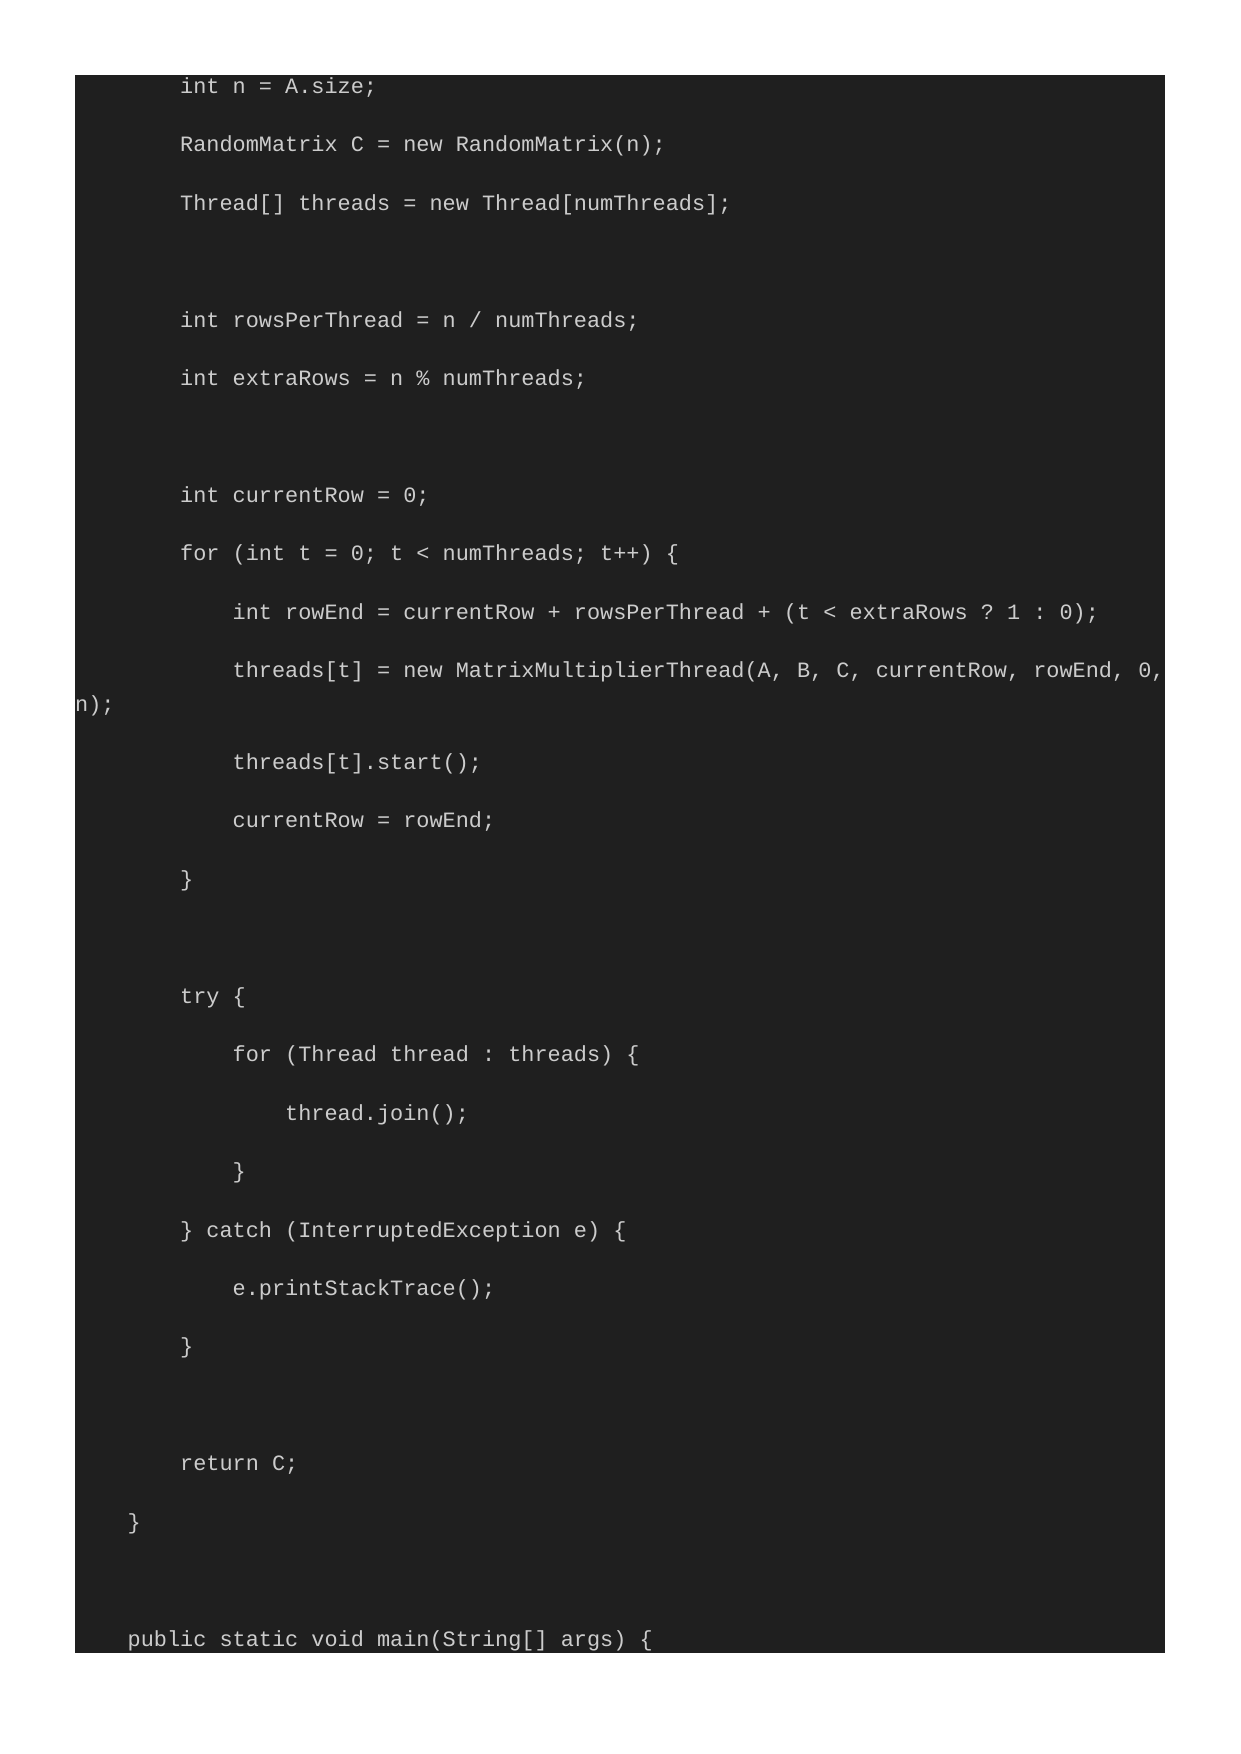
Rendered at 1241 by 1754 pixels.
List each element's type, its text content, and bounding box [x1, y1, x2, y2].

text e.printStackTrace(); [75, 1277, 1165, 1302]
text } [75, 1160, 1165, 1185]
text threads[t] = new MatrixMultiplierThread(A, B, C, currentRow, rowEnd, 0, n); [75, 659, 1165, 718]
text int n = A.size; [75, 75, 1165, 100]
text threads[t].start(); [75, 751, 1165, 776]
text RandomMatrix C = new RandomMatrix(n); [75, 133, 1165, 158]
text } [75, 1511, 1165, 1536]
text for (int t = 0; t < numThreads; t++) { [75, 542, 1165, 567]
text } [75, 868, 1165, 893]
text thread.join(); [75, 1102, 1165, 1127]
text int currentRow = 0; [75, 484, 1165, 509]
text int extraRows = n % numThreads; [75, 367, 1165, 392]
text return C; [75, 1452, 1165, 1477]
text } catch (InterruptedException e) { [75, 1219, 1165, 1243]
text public static void main(String[] args) { [75, 1628, 1165, 1653]
text Thread[] threads = new Thread[numThreads]; [75, 192, 1165, 217]
text for (Thread thread : threads) { [75, 1043, 1165, 1068]
text int rowEnd = currentRow + rowsPerThread + (t < extraRows ? 1 : 0); [75, 601, 1165, 626]
text int rowsPerThread = n / numThreads; [75, 309, 1165, 333]
text currentRow = rowEnd; [75, 810, 1165, 834]
text try { [75, 985, 1165, 1010]
text } [75, 1336, 1165, 1360]
